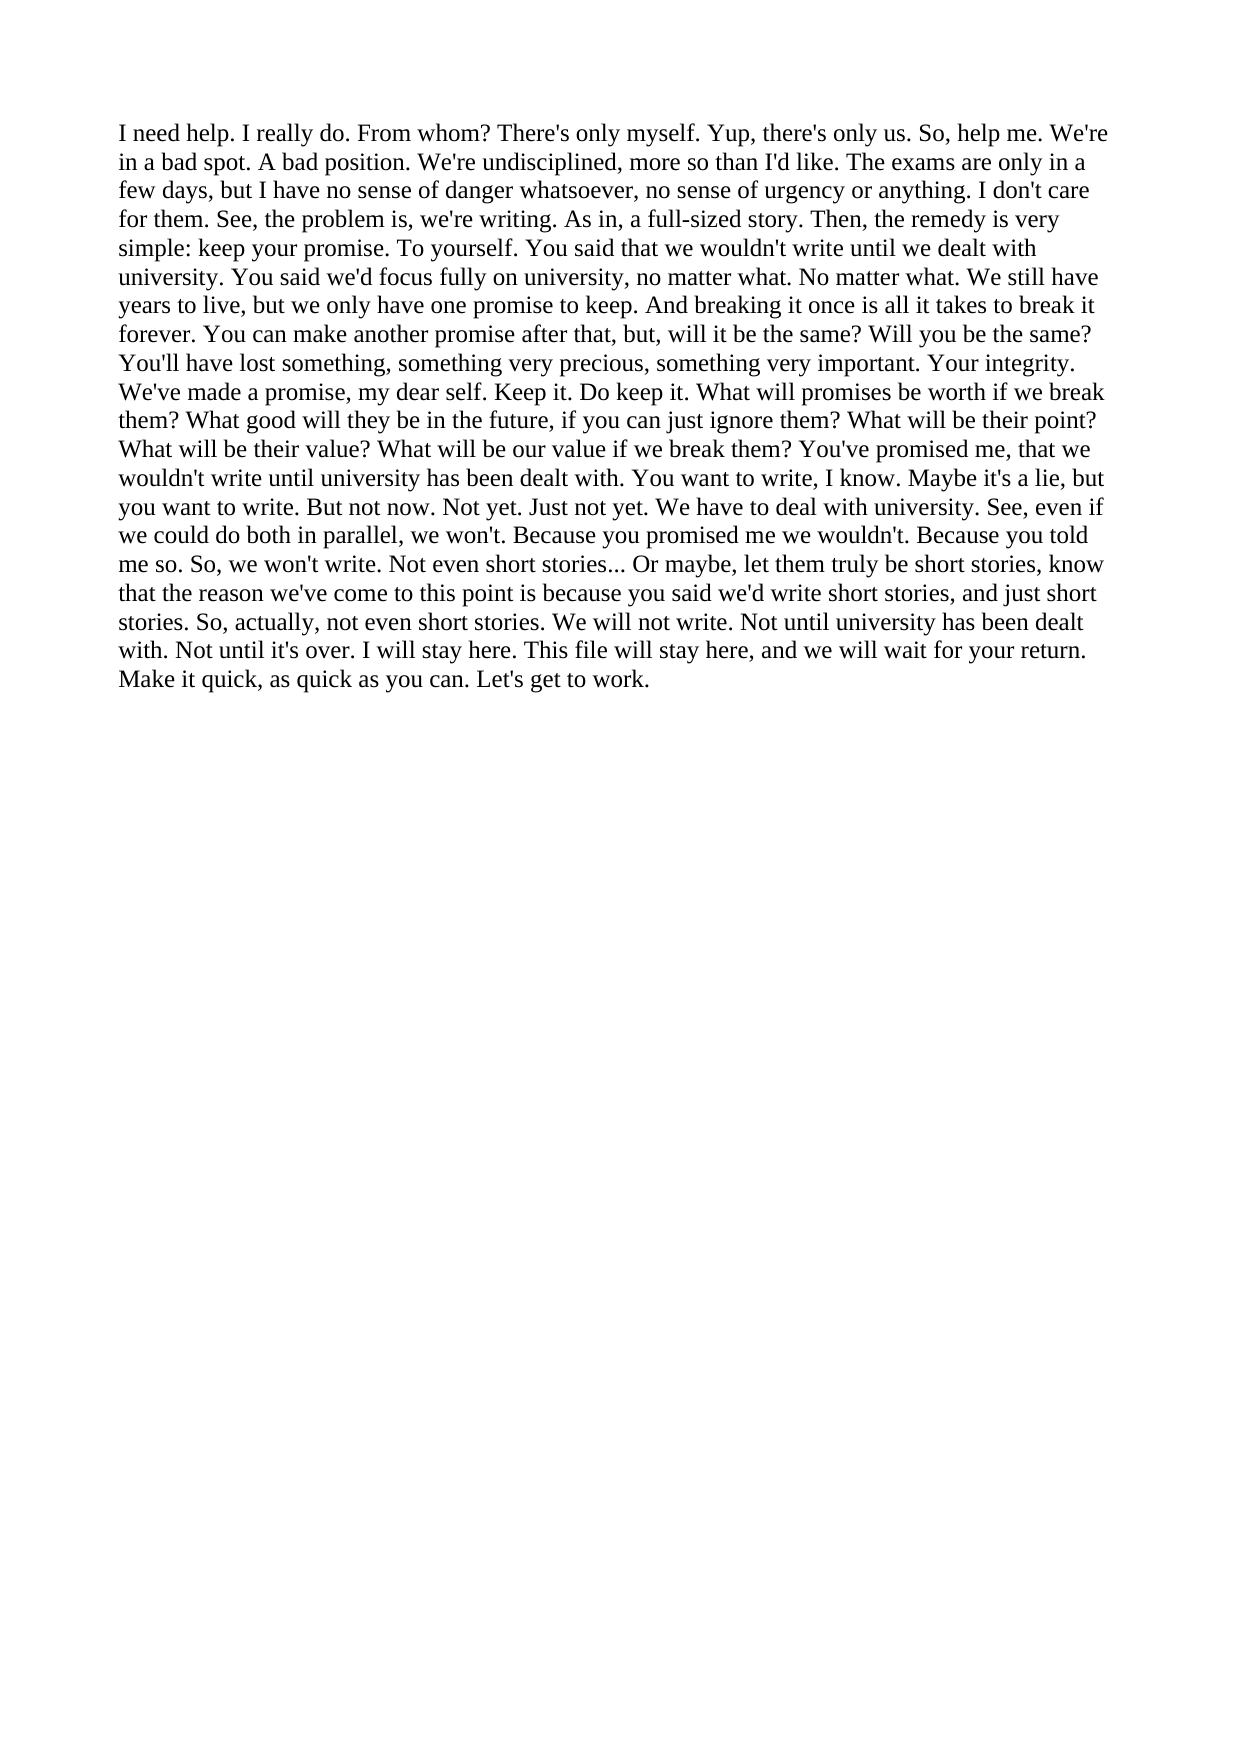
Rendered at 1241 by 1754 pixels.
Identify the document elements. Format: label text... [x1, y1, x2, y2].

text I need help. I really do. From whom? There's only myself. Yup, there's only us. So, help me. We're in a bad spot. A bad position. We're undisciplined, more so than I'd like. The exams are only in a few days, but I have no sense of danger whatsoever, no sense of urgency or anything. I don't care for them. See, the problem is, we're writing. As in, a full-sized story. Then, the remedy is very simple: keep your promise. To yourself. You said that we wouldn't write until we dealt with university. You said we'd focus fully on university, no matter what. No matter what. We still have years to live, but we only have one promise to keep. And breaking it once is all it takes to break it forever. You can make another promise after that, but, will it be the same? Will you be the same? You'll have lost something, something very precious, something very important. Your integrity. We've made a promise, my dear self. Keep it. Do keep it. What will promises be worth if we break them? What good will they be in the future, if you can just ignore them? What will be their point? What will be their value? What will be our value if we break them? You've promised me, that we wouldn't write until university has been dealt with. You want to write, I know. Maybe it's a lie, but you want to write. But not now. Not yet. Just not yet. We have to deal with university. See, even if we could do both in parallel, we won't. Because you promised me we wouldn't. Because you told me so. So, we won't write. Not even short stories... Or maybe, let them truly be short stories, know that the reason we've come to this point is because you said we'd write short stories, and just short stories. So, actually, not even short stories. We will not write. Not until university has been dealt with. Not until it's over. I will stay here. This file will stay here, and we will wait for your return. Make it quick, as quick as you can. Let's get to work. [118, 118, 1122, 693]
